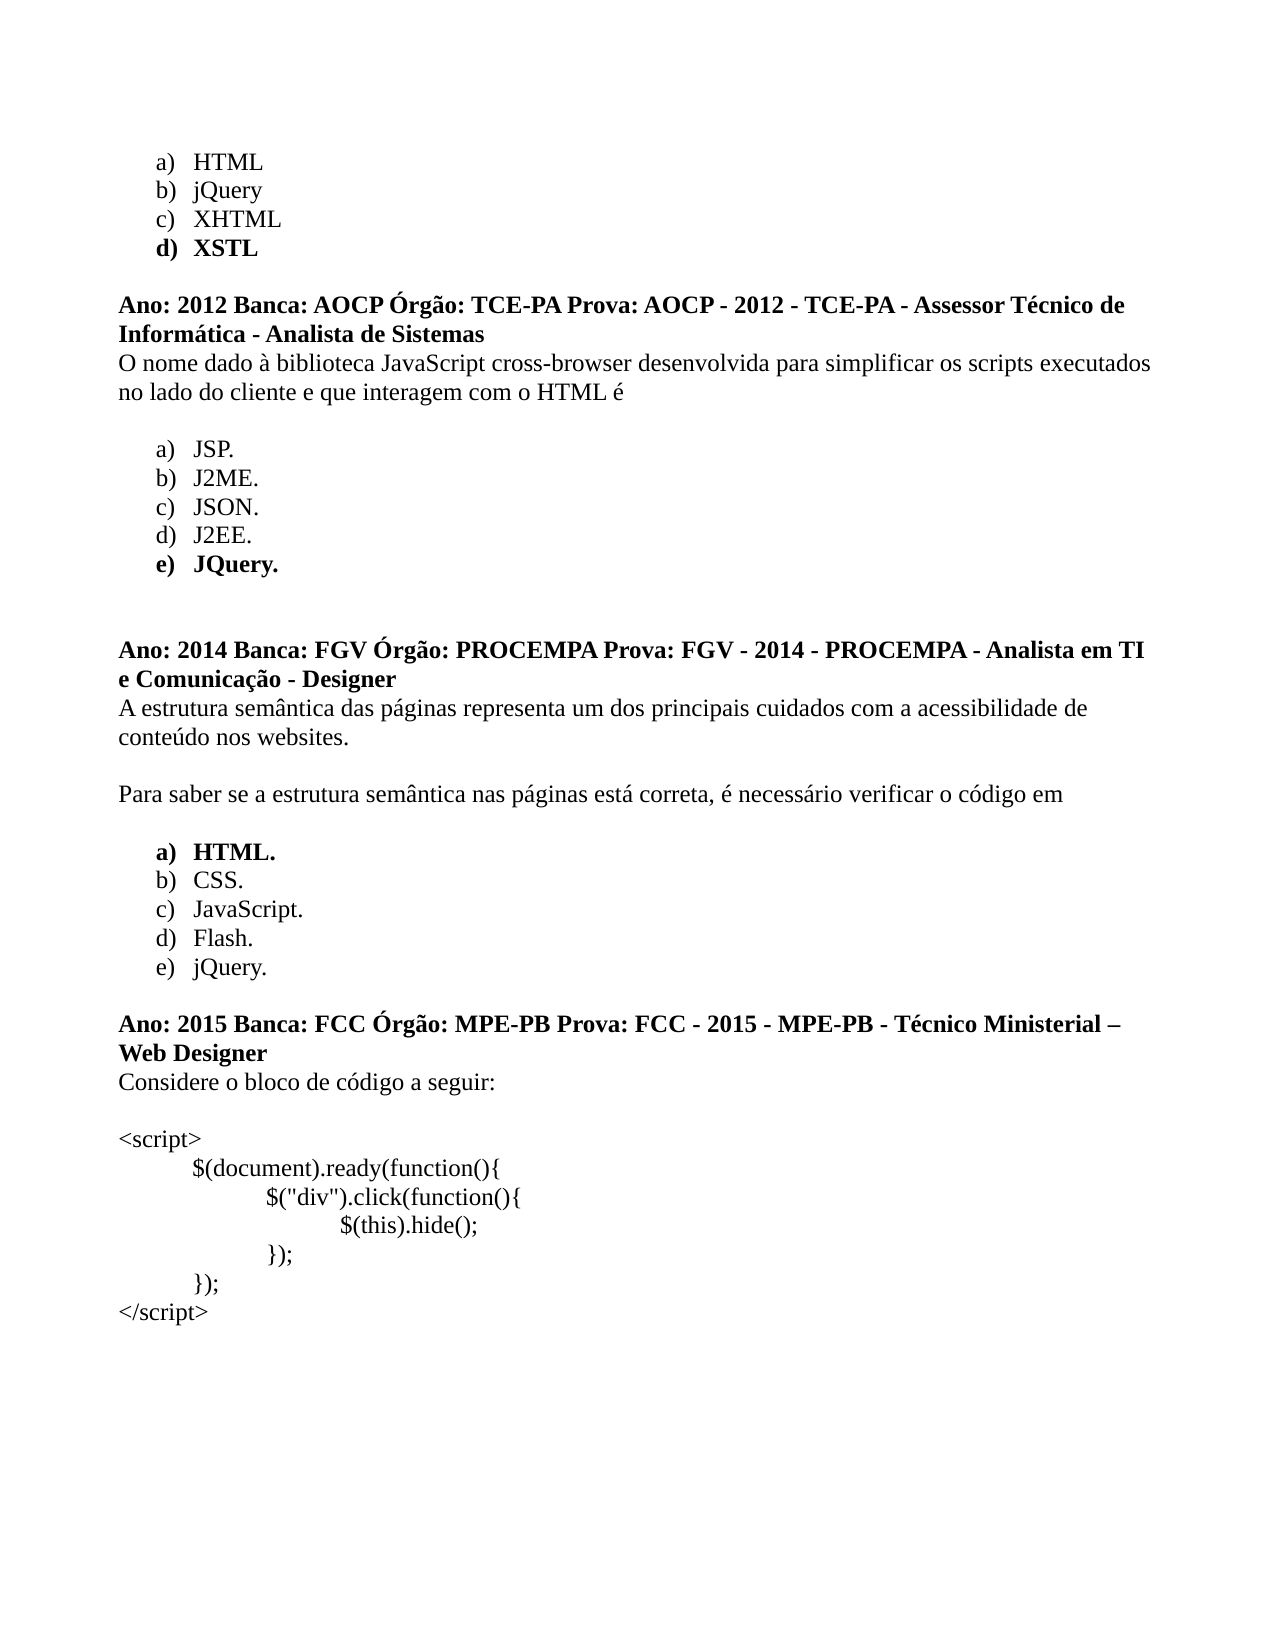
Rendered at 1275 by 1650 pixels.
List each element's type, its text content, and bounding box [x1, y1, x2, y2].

list XSTL [156, 233, 1157, 262]
list jQuery [156, 176, 1157, 204]
list J2EE. [156, 521, 1157, 549]
text Ano: 2014 Banca: FGV Órgão: PROCEMPA Prova: FGV - 2014 - PROCEMPA - Analista em TI e Comunicação - Designer [118, 636, 1157, 693]
text $(document).ready(function(){ [118, 1153, 1157, 1182]
list CSS. [156, 866, 1157, 894]
text </script> [118, 1297, 1157, 1326]
text Ano: 2015 Banca: FCC Órgão: MPE-PB Prova: FCC - 2015 - MPE-PB - Técnico Ministerial – Web Designer [118, 1009, 1157, 1067]
list HTML [156, 147, 1157, 176]
text $(this).hide(); [118, 1211, 1157, 1239]
text Para saber se a estrutura semântica nas páginas está correta, é necessário verificar o código em [118, 779, 1157, 808]
text A estrutura semântica das páginas representa um dos principais cuidados com a acessibilidade de conteúdo nos websites. [118, 693, 1157, 751]
list JQuery. [156, 549, 1157, 578]
text $("div").click(function(){ [118, 1182, 1157, 1211]
text }); [118, 1239, 1157, 1268]
list XHTML [156, 204, 1157, 233]
text <script> [118, 1124, 1157, 1153]
list JavaScript. [156, 894, 1157, 923]
text Considere o bloco de código a seguir: [118, 1067, 1157, 1096]
list J2ME. [156, 463, 1157, 492]
list jQuery. [156, 952, 1157, 981]
list JSP. [156, 434, 1157, 463]
list HTML. [156, 837, 1157, 866]
list Flash. [156, 923, 1157, 952]
text O nome dado à biblioteca JavaScript cross-browser desenvolvida para simplificar os scripts executados no lado do cliente e que interagem com o HTML é [118, 348, 1157, 406]
list JSON. [156, 492, 1157, 521]
text Ano: 2012 Banca: AOCP Órgão: TCE-PA Prova: AOCP - 2012 - TCE-PA - Assessor Técnico de Informática - Analista de Sistemas [118, 291, 1157, 348]
text }); [118, 1268, 1157, 1297]
